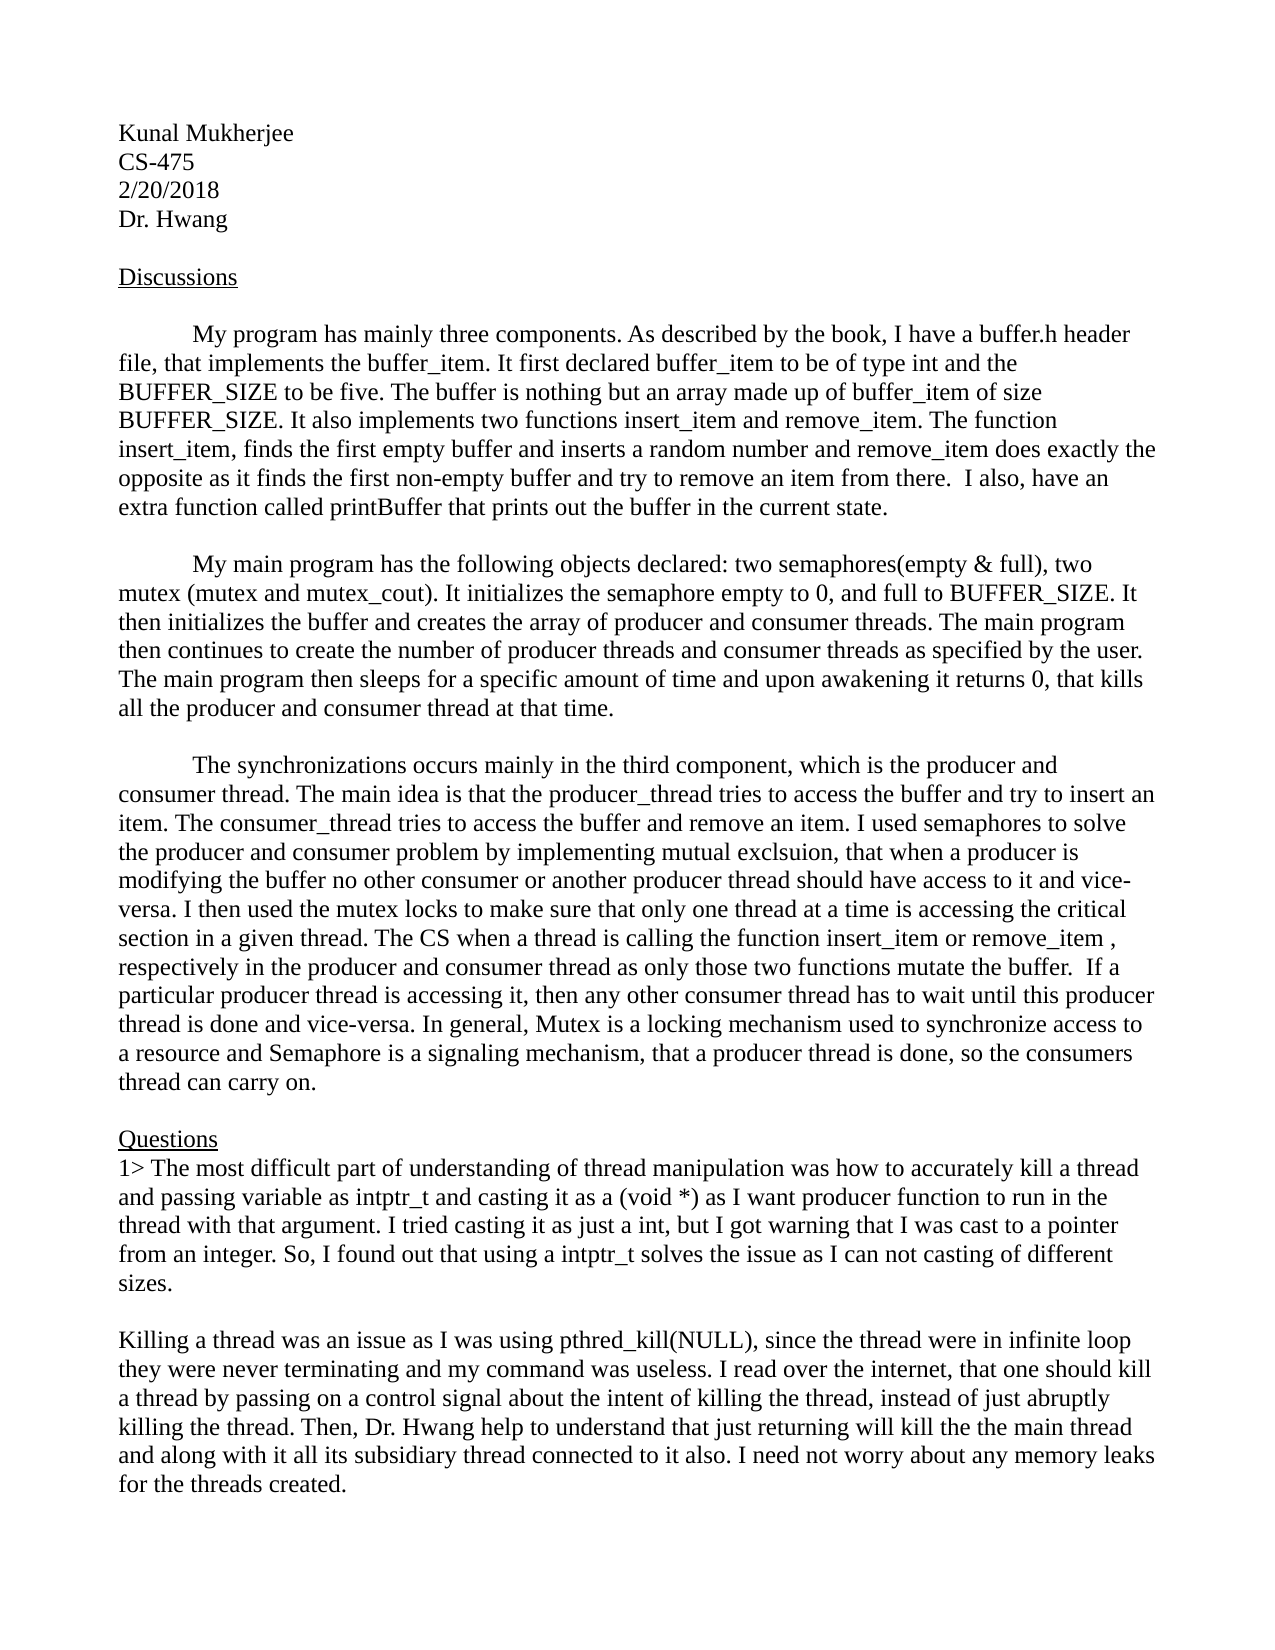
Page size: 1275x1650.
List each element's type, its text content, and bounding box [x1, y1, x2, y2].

text CS-475 [118, 147, 1157, 176]
text Kunal Mukherjee [118, 118, 1157, 147]
text My program has mainly three components. As described by the book, I have a buffer.h header file, that implements the buffer_item. It first declared buffer_item to be of type int and the BUFFER_SIZE to be five. The buffer is nothing but an array made up of buffer_item of size BUFFER_SIZE. It also implements two functions insert_item and remove_item. The function insert_item, finds the first empty buffer and inserts a random number and remove_item does exactly the opposite as it finds the first non-empty buffer and try to remove an item from there. I also, have an extra function called printBuffer that prints out the buffer in the current state. [118, 319, 1157, 521]
text 1> The most difficult part of understanding of thread manipulation was how to accurately kill a thread and passing variable as intptr_t and casting it as a (void *) as I want producer function to run in the thread with that argument. I tried casting it as just a int, but I got warning that I was cast to a pointer from an integer. So, I found out that using a intptr_t solves the issue as I can not casting of different sizes. [118, 1153, 1157, 1297]
text 2/20/2018 [118, 176, 1157, 204]
text Dr. Hwang [118, 204, 1157, 233]
text My main program has the following objects declared: two semaphores(empty & full), two mutex (mutex and mutex_cout). It initializes the semaphore empty to 0, and full to BUFFER_SIZE. It then initializes the buffer and creates the array of producer and consumer threads. The main program then continues to create the number of producer threads and consumer threads as specified by the user. The main program then sleeps for a specific amount of time and upon awakening it returns 0, that kills all the producer and consumer thread at that time. [118, 549, 1157, 722]
text Discussions [118, 262, 1157, 291]
text The synchronizations occurs mainly in the third component, which is the producer and consumer thread. The main idea is that the producer_thread tries to access the buffer and try to insert an item. The consumer_thread tries to access the buffer and remove an item. I used semaphores to solve the producer and consumer problem by implementing mutual exclsuion, that when a producer is modifying the buffer no other consumer or another producer thread should have access to it and vice-versa. I then used the mutex locks to make sure that only one thread at a time is accessing the critical section in a given thread. The CS when a thread is calling the function insert_item or remove_item , respectively in the producer and consumer thread as only those two functions mutate the buffer. If a particular producer thread is accessing it, then any other consumer thread has to wait until this producer thread is done and vice-versa. In general, Mutex is a locking mechanism used to synchronize access to a resource and Semaphore is a signaling mechanism, that a producer thread is done, so the consumers thread can carry on. [118, 751, 1157, 1096]
text Questions [118, 1124, 1157, 1153]
text Killing a thread was an issue as I was using pthred_kill(NULL), since the thread were in infinite loop they were never terminating and my command was useless. I read over the internet, that one should kill a thread by passing on a control signal about the intent of killing the thread, instead of just abruptly killing the thread. Then, Dr. Hwang help to understand that just returning will kill the the main thread and along with it all its subsidiary thread connected to it also. I need not worry about any memory leaks for the threads created. [118, 1326, 1157, 1498]
